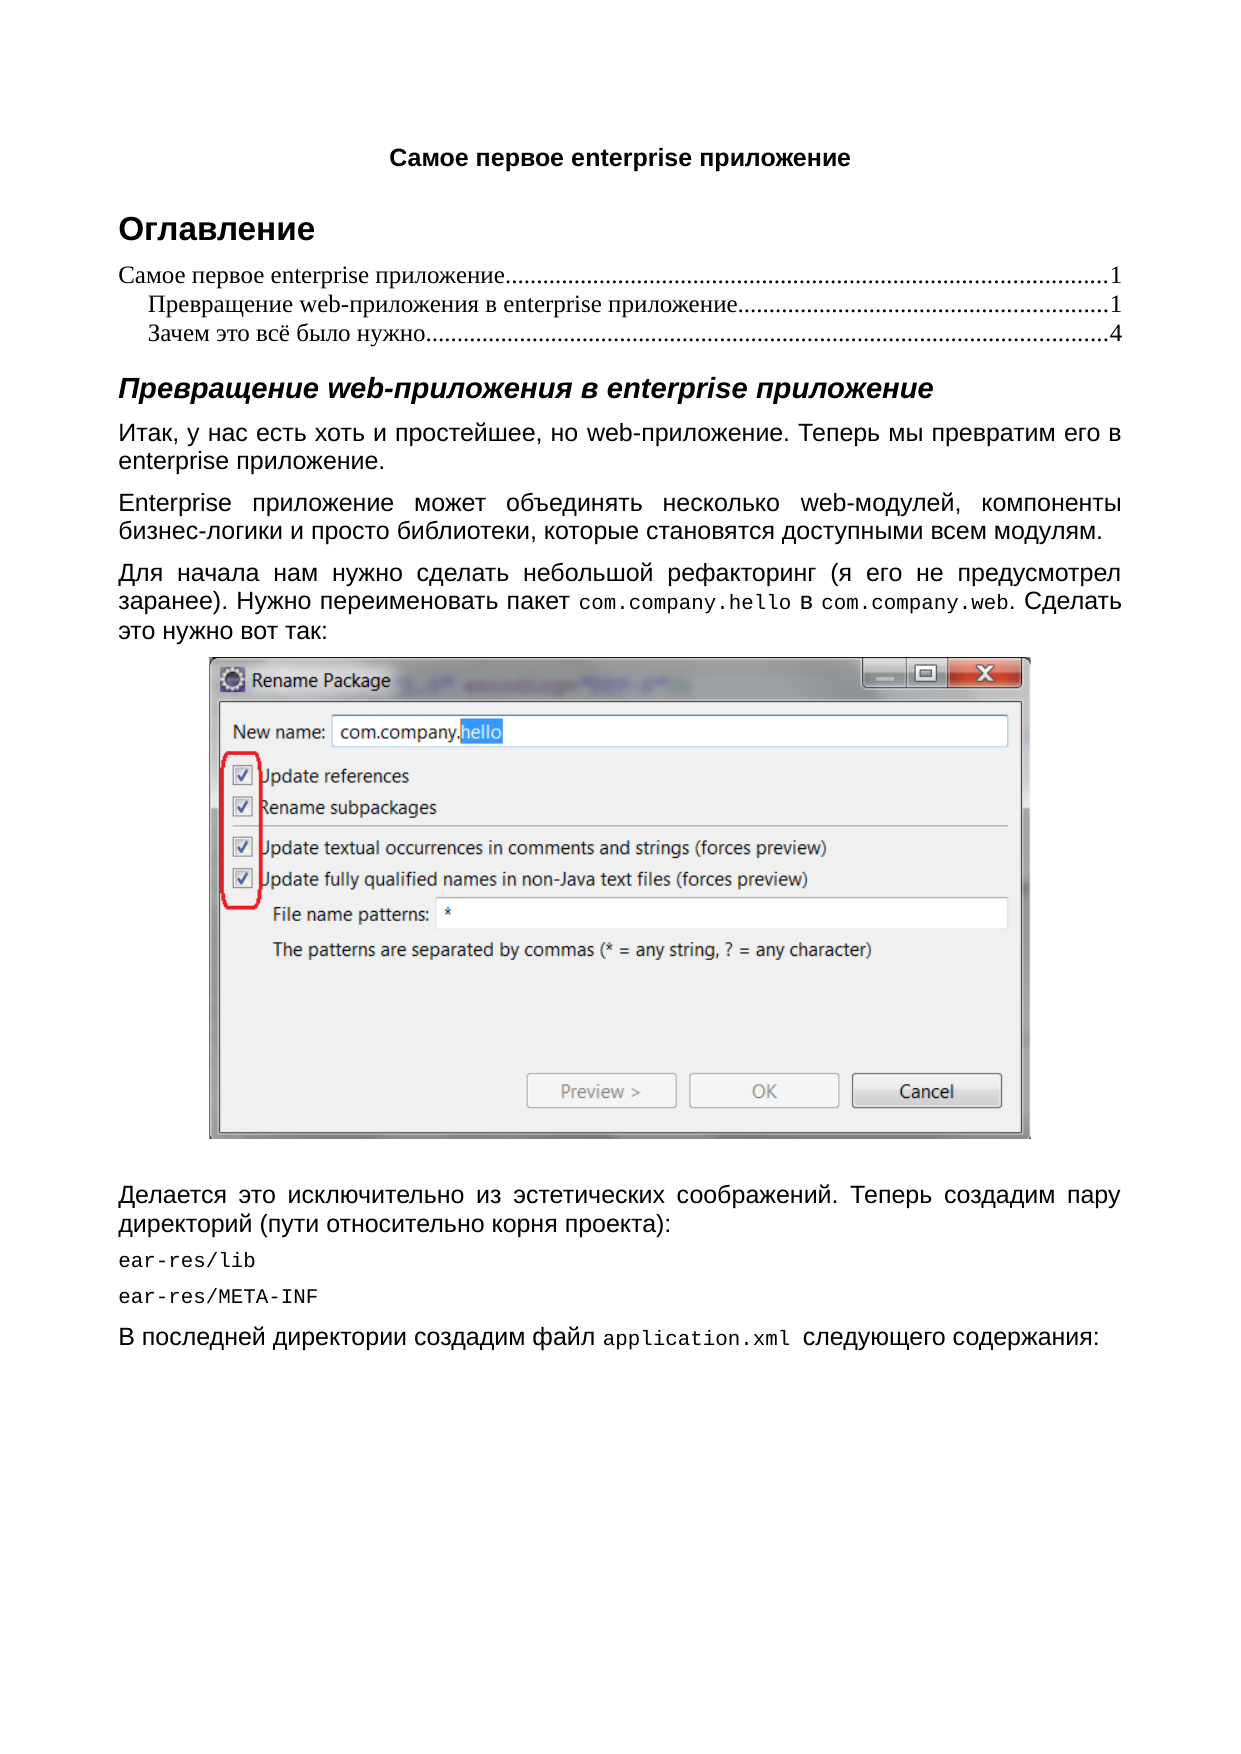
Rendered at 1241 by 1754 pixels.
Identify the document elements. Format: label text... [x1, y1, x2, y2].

text В последней директории создадим файл application.xml следующего содержания: [118, 1322, 1122, 1352]
text ear-res/lib [118, 1250, 1122, 1273]
subtitle Превращение web-приложения в enterprise приложение [118, 372, 1122, 405]
text Делается это исключительно из эстетических соображений. Теперь создадим пару директорий (пути относительно корня проекта): [118, 1180, 1122, 1237]
text Итак, у нас есть хоть и простейшее, но web-приложение. Теперь мы превратим его в enterprise приложение. [118, 418, 1122, 475]
subtitle Оглавление [118, 209, 1122, 248]
text Самое первое enterprise приложение 1 [118, 260, 1122, 289]
text Зачем это всё было нужно 4 [148, 318, 1122, 347]
text Enterprise приложение может объединять несколько web-модулей, компоненты бизнес-логики и просто библиотеки, которые становятся доступными всем модулям. [118, 488, 1122, 545]
text Превращение web-приложения в enterprise приложение 1 [148, 289, 1122, 318]
text ear-res/META-INF [118, 1286, 1122, 1309]
text Для начала нам нужно сделать небольшой рефакторинг (я его не предусмотрел заранее). Нужно переименовать пакет com.company.hello в com.company.web. Сделать это нужно вот так: [118, 558, 1122, 645]
subtitle Самое первое enterprise приложение [118, 143, 1122, 172]
